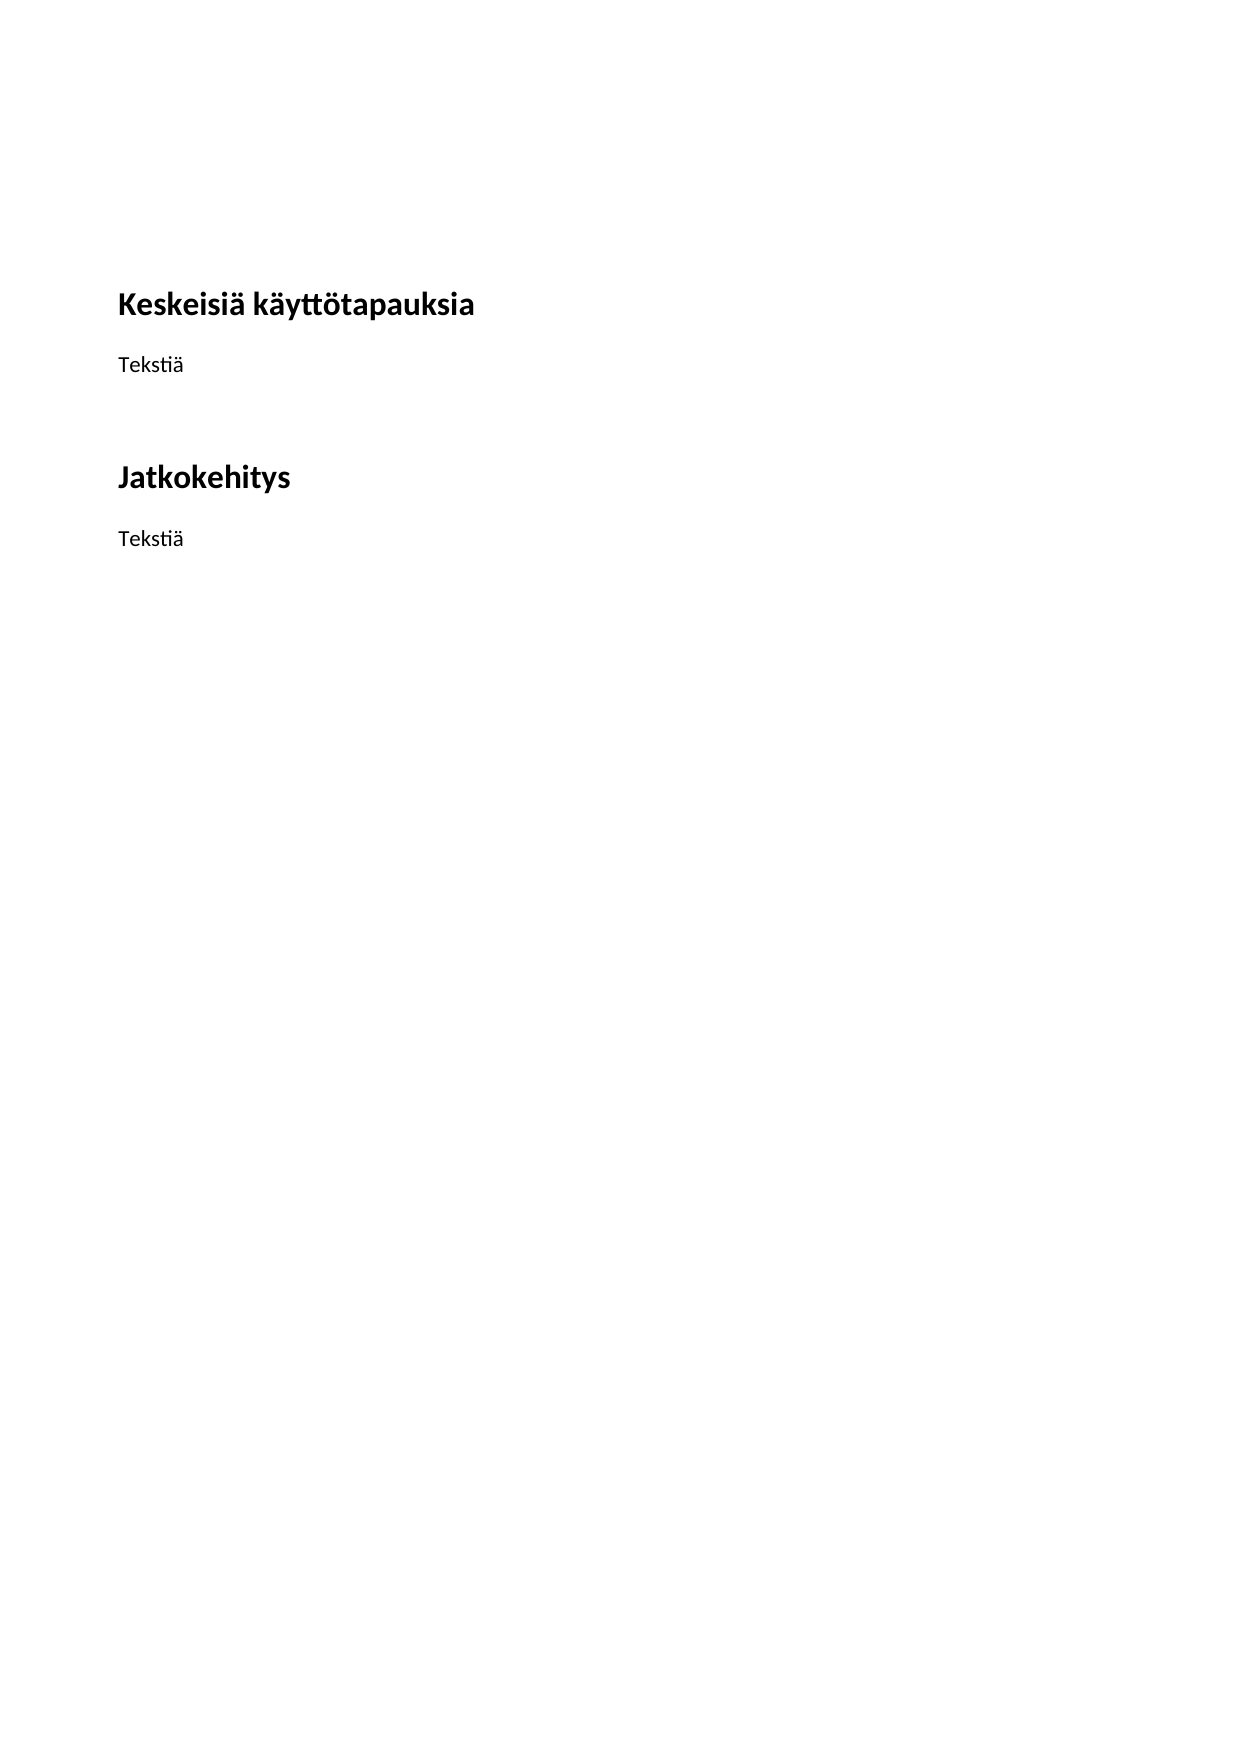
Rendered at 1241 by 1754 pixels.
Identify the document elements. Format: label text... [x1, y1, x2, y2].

text Jatkokehitys [118, 456, 1122, 497]
text Tekstiä [118, 524, 1122, 552]
text Keskeisiä käyttötapauksia [118, 283, 1122, 323]
text Tekstiä [118, 350, 1122, 378]
